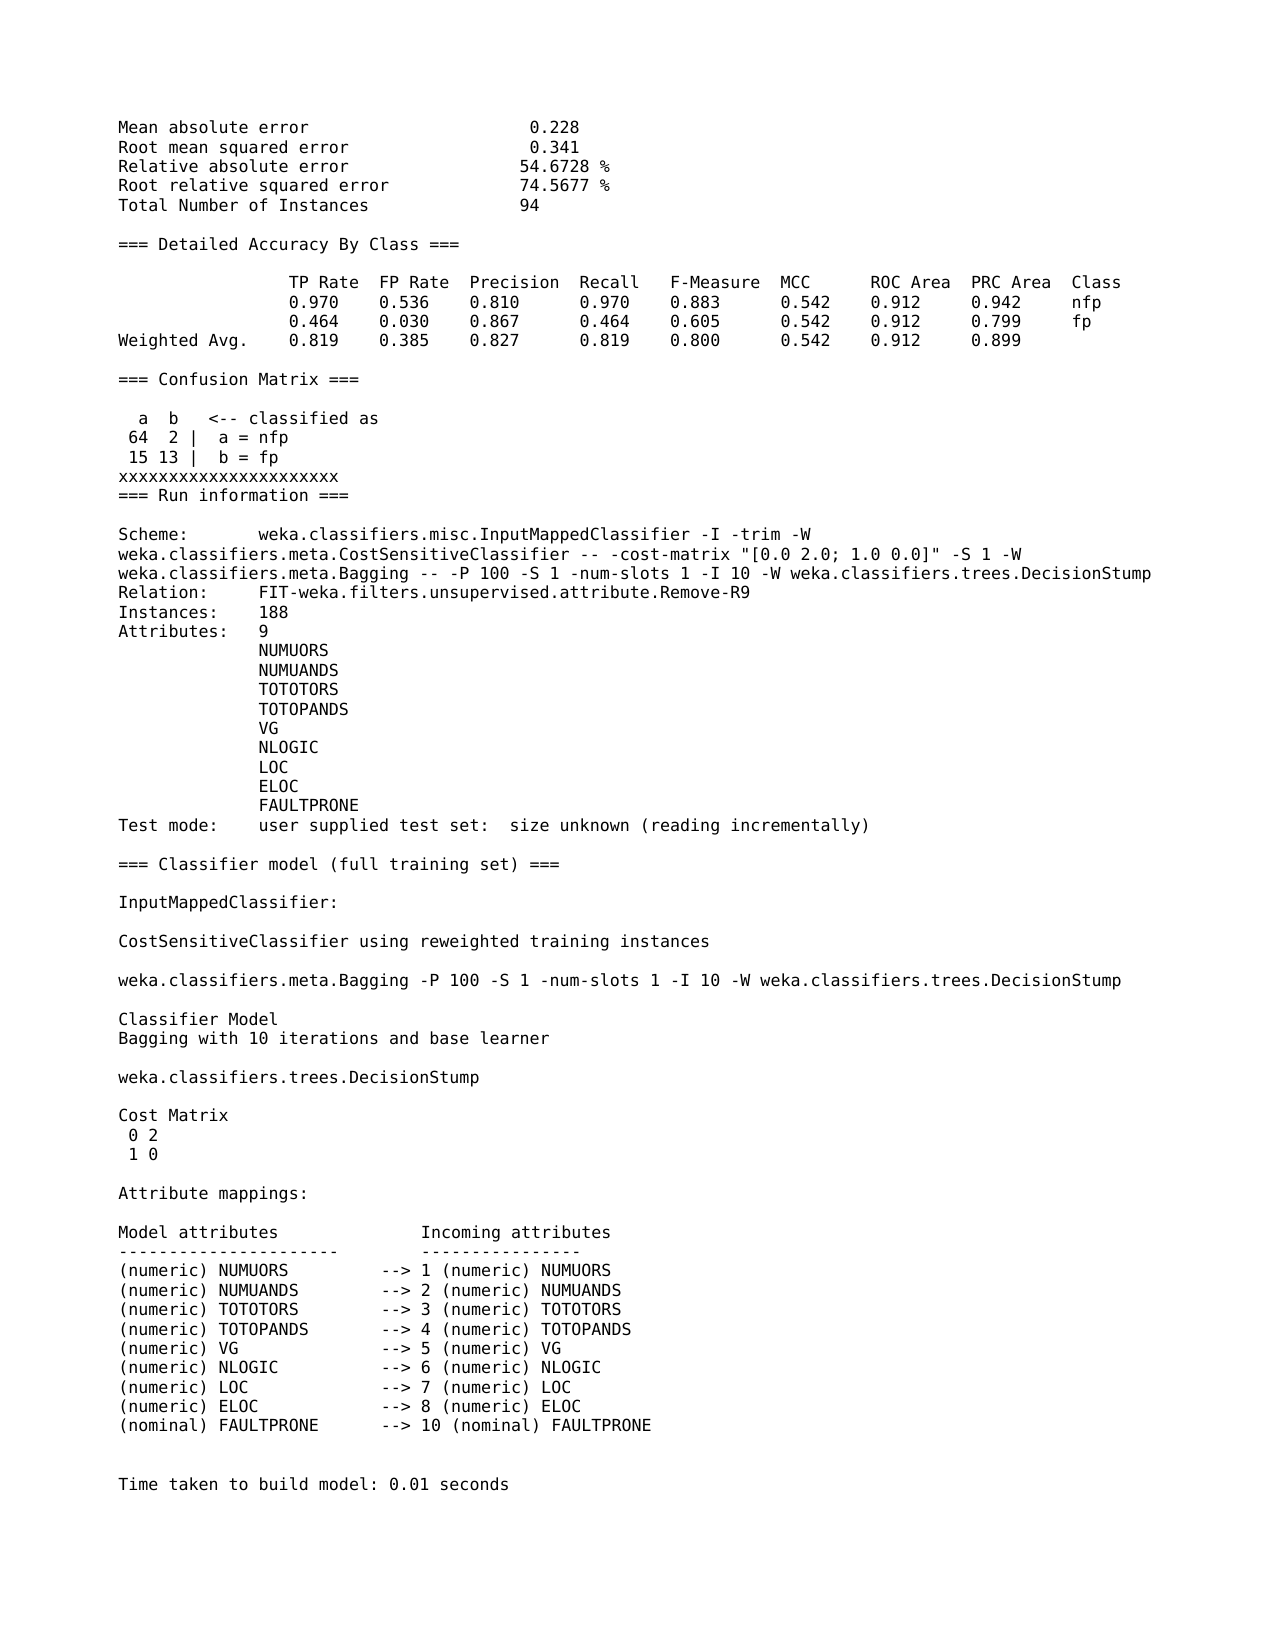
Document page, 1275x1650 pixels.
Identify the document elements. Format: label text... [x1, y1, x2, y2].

text Attribute mappings: [118, 1184, 1157, 1203]
text (numeric) NUMUANDS --> 2 (numeric) NUMUANDS [118, 1281, 1157, 1300]
text (numeric) TOTOTORS --> 3 (numeric) TOTOTORS [118, 1300, 1157, 1319]
text Time taken to build model: 0.01 seconds [118, 1474, 1157, 1494]
text 0.464 0.030 0.867 0.464 0.605 0.542 0.912 0.799 fp [118, 312, 1157, 331]
text InputMappedClassifier: [118, 893, 1157, 912]
text NUMUORS [118, 641, 1157, 661]
text CostSensitiveClassifier using reweighted training instances [118, 932, 1157, 951]
text 1 0 [118, 1145, 1157, 1164]
text Cost Matrix [118, 1106, 1157, 1126]
text 0 2 [118, 1126, 1157, 1145]
text Model attributes Incoming attributes [118, 1222, 1157, 1242]
text weka.classifiers.meta.Bagging -P 100 -S 1 -num-slots 1 -I 10 -W weka.classifiers.trees.DecisionStump [118, 971, 1157, 990]
text NUMUANDS [118, 661, 1157, 680]
text === Detailed Accuracy By Class === [118, 234, 1157, 254]
text FAULTPRONE [118, 796, 1157, 816]
text LOC [118, 757, 1157, 777]
text 0.970 0.536 0.810 0.970 0.883 0.542 0.912 0.942 nfp [118, 292, 1157, 312]
text Bagging with 10 iterations and base learner [118, 1029, 1157, 1048]
text xxxxxxxxxxxxxxxxxxxxxx [118, 467, 1157, 486]
text Weighted Avg. 0.819 0.385 0.827 0.819 0.800 0.542 0.912 0.899 [118, 331, 1157, 351]
text Relation: FIT-weka.filters.unsupervised.attribute.Remove-R9 [118, 583, 1157, 602]
text ELOC [118, 777, 1157, 796]
text 15 13 | b = fp [118, 447, 1157, 467]
text ---------------------- ---------------- [118, 1242, 1157, 1261]
text NLOGIC [118, 738, 1157, 757]
text Instances: 188 [118, 602, 1157, 622]
text Total Number of Instances 94 [118, 196, 1157, 215]
text 64 2 | a = nfp [118, 428, 1157, 447]
text Classifier Model [118, 1009, 1157, 1029]
text Root mean squared error 0.341 [118, 137, 1157, 157]
text Mean absolute error 0.228 [118, 118, 1157, 137]
text weka.classifiers.trees.DecisionStump [118, 1067, 1157, 1087]
text (numeric) TOTOPANDS --> 4 (numeric) TOTOPANDS [118, 1319, 1157, 1339]
text === Confusion Matrix === [118, 370, 1157, 389]
text === Classifier model (full training set) === [118, 854, 1157, 874]
text Test mode: user supplied test set: size unknown (reading incrementally) [118, 816, 1157, 835]
text (numeric) LOC --> 7 (numeric) LOC [118, 1377, 1157, 1397]
text TOTOPANDS [118, 699, 1157, 719]
text (numeric) NLOGIC --> 6 (numeric) NLOGIC [118, 1358, 1157, 1377]
text === Run information === [118, 486, 1157, 506]
text (nominal) FAULTPRONE --> 10 (nominal) FAULTPRONE [118, 1416, 1157, 1436]
text VG [118, 719, 1157, 738]
text TP Rate FP Rate Precision Recall F-Measure MCC ROC Area PRC Area Class [118, 273, 1157, 292]
text (numeric) NUMUORS --> 1 (numeric) NUMUORS [118, 1261, 1157, 1281]
text TOTOTORS [118, 680, 1157, 699]
text (numeric) ELOC --> 8 (numeric) ELOC [118, 1397, 1157, 1416]
text a b <-- classified as [118, 409, 1157, 428]
text Relative absolute error 54.6728 % [118, 157, 1157, 176]
text Root relative squared error 74.5677 % [118, 176, 1157, 196]
text Scheme: weka.classifiers.misc.InputMappedClassifier -I -trim -W weka.classifiers.meta.CostSensitiveClassifier -- -cost-matrix "[0.0 2.0; 1.0 0.0]" -S 1 -W weka.classifiers.meta.Bagging -- -P 100 -S 1 -num-slots 1 -I 10 -W weka.classifiers.trees.DecisionStump [118, 525, 1157, 583]
text Attributes: 9 [118, 622, 1157, 641]
text (numeric) VG --> 5 (numeric) VG [118, 1339, 1157, 1358]
